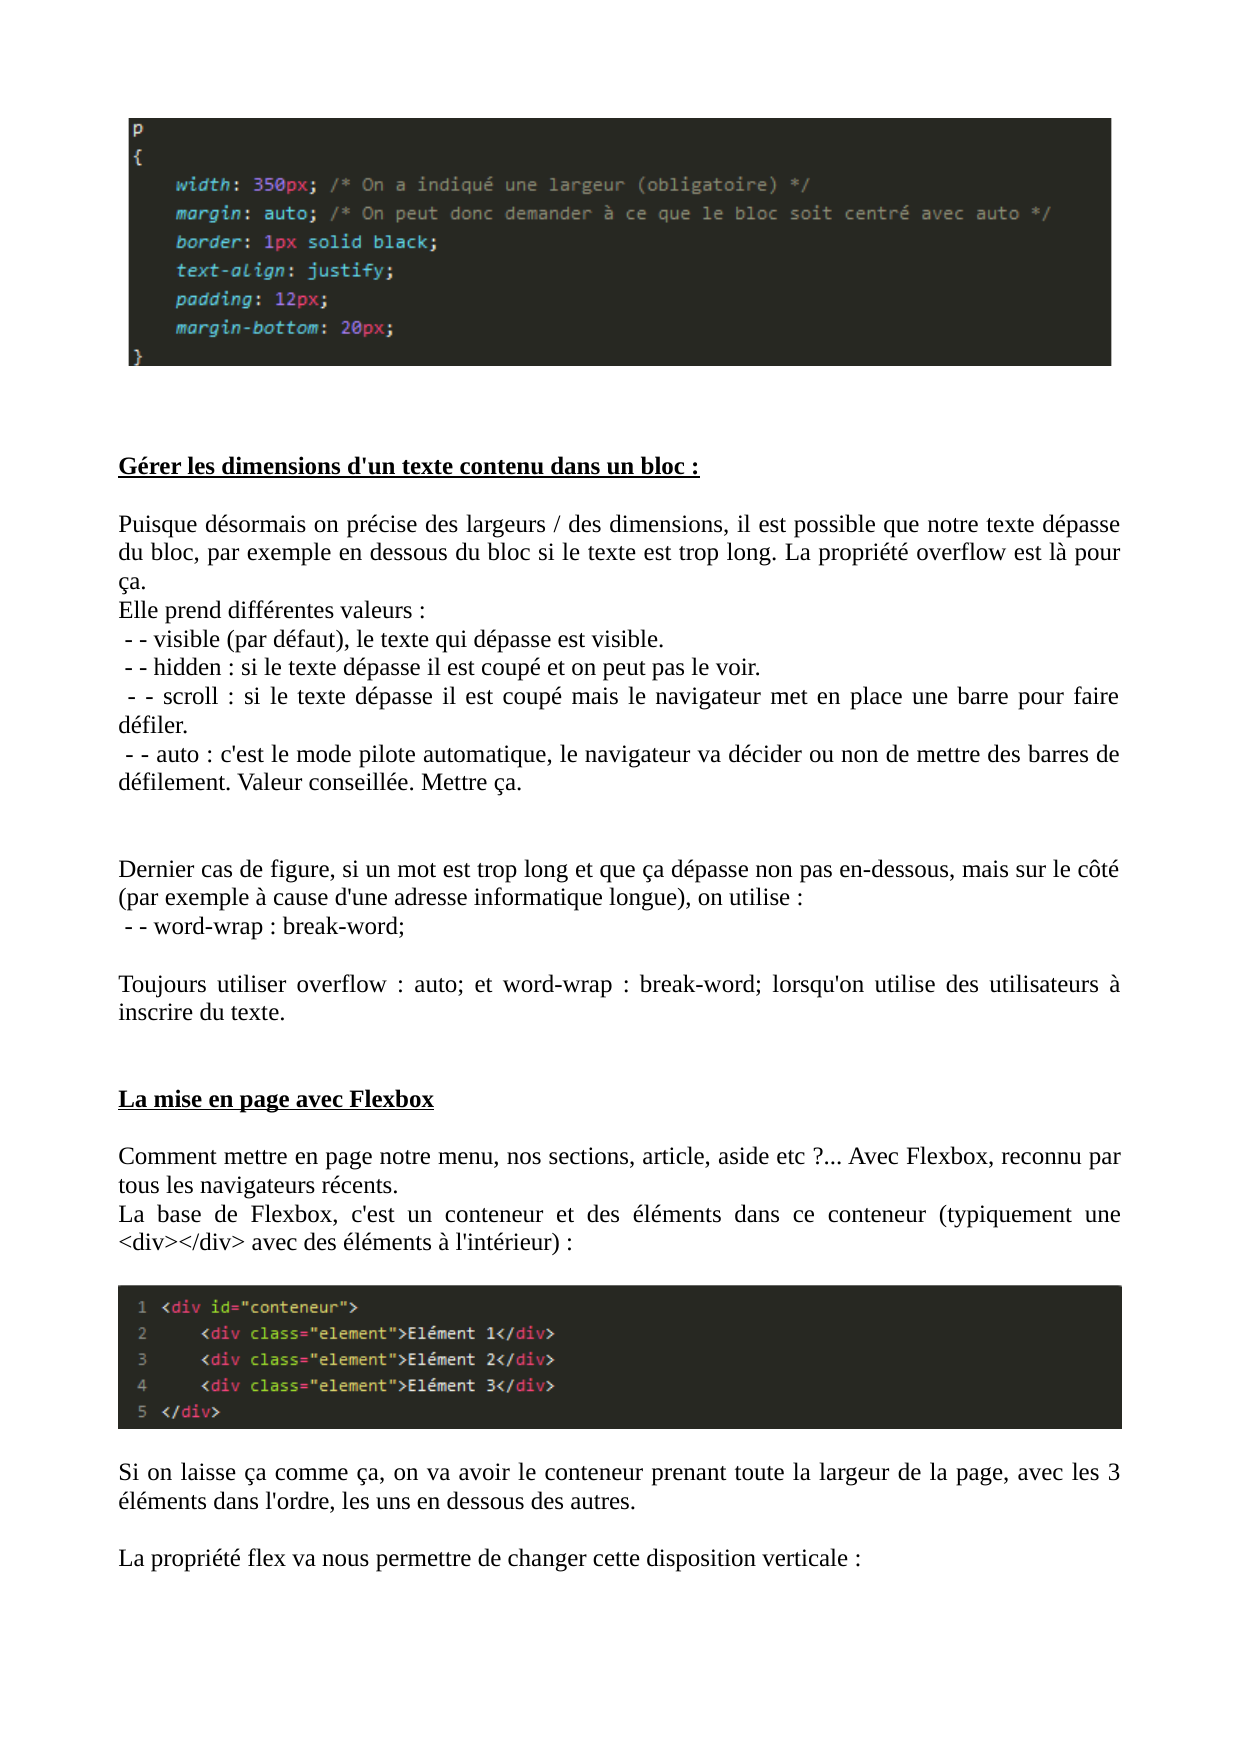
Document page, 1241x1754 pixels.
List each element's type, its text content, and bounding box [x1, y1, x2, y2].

text - - visible (par défaut), le texte qui dépasse est visible. [118, 624, 1122, 652]
text Puisque désormais on précise des largeurs / des dimensions, il est possible que notre texte dépasse du bloc, par exemple en dessous du bloc si le texte est trop long. La propriété overflow est là pour ça. [118, 509, 1122, 595]
text La propriété flex va nous permettre de changer cette disposition verticale : [118, 1543, 1122, 1572]
text Elle prend différentes valeurs : [118, 595, 1122, 624]
text La mise en page avec Flexbox [118, 1084, 1122, 1112]
text La base de Flexbox, c'est un conteneur et des éléments dans ce conteneur (typiquement une <div></div> avec des éléments à l'intérieur) : [118, 1199, 1122, 1256]
text Toujours utiliser overflow : auto; et word-wrap : break-word; lorsqu'on utilise des utilisateurs à inscrire du texte. [118, 969, 1122, 1026]
text Comment mettre en page notre menu, nos sections, article, aside etc ?... Avec Flexbox, reconnu par tous les navigateurs récents. [118, 1141, 1122, 1199]
text - - auto : c'est le mode pilote automatique, le navigateur va décider ou non de mettre des barres de défilement. Valeur conseillée. Mettre ça. [118, 739, 1122, 796]
text - - word-wrap : break-word; [118, 911, 1122, 940]
text Dernier cas de figure, si un mot est trop long et que ça dépasse non pas en-dessous, mais sur le côté (par exemple à cause d'une adresse informatique longue), on utilise : [118, 854, 1122, 911]
text - - hidden : si le texte dépasse il est coupé et on peut pas le voir. [118, 652, 1122, 681]
text Gérer les dimensions d'un texte contenu dans un bloc : [118, 451, 1122, 480]
text - - scroll : si le texte dépasse il est coupé mais le navigateur met en place une barre pour faire défiler. [118, 681, 1122, 739]
text Si on laisse ça comme ça, on va avoir le conteneur prenant toute la largeur de la page, avec les 3 éléments dans l'ordre, les uns en dessous des autres. [118, 1457, 1122, 1514]
